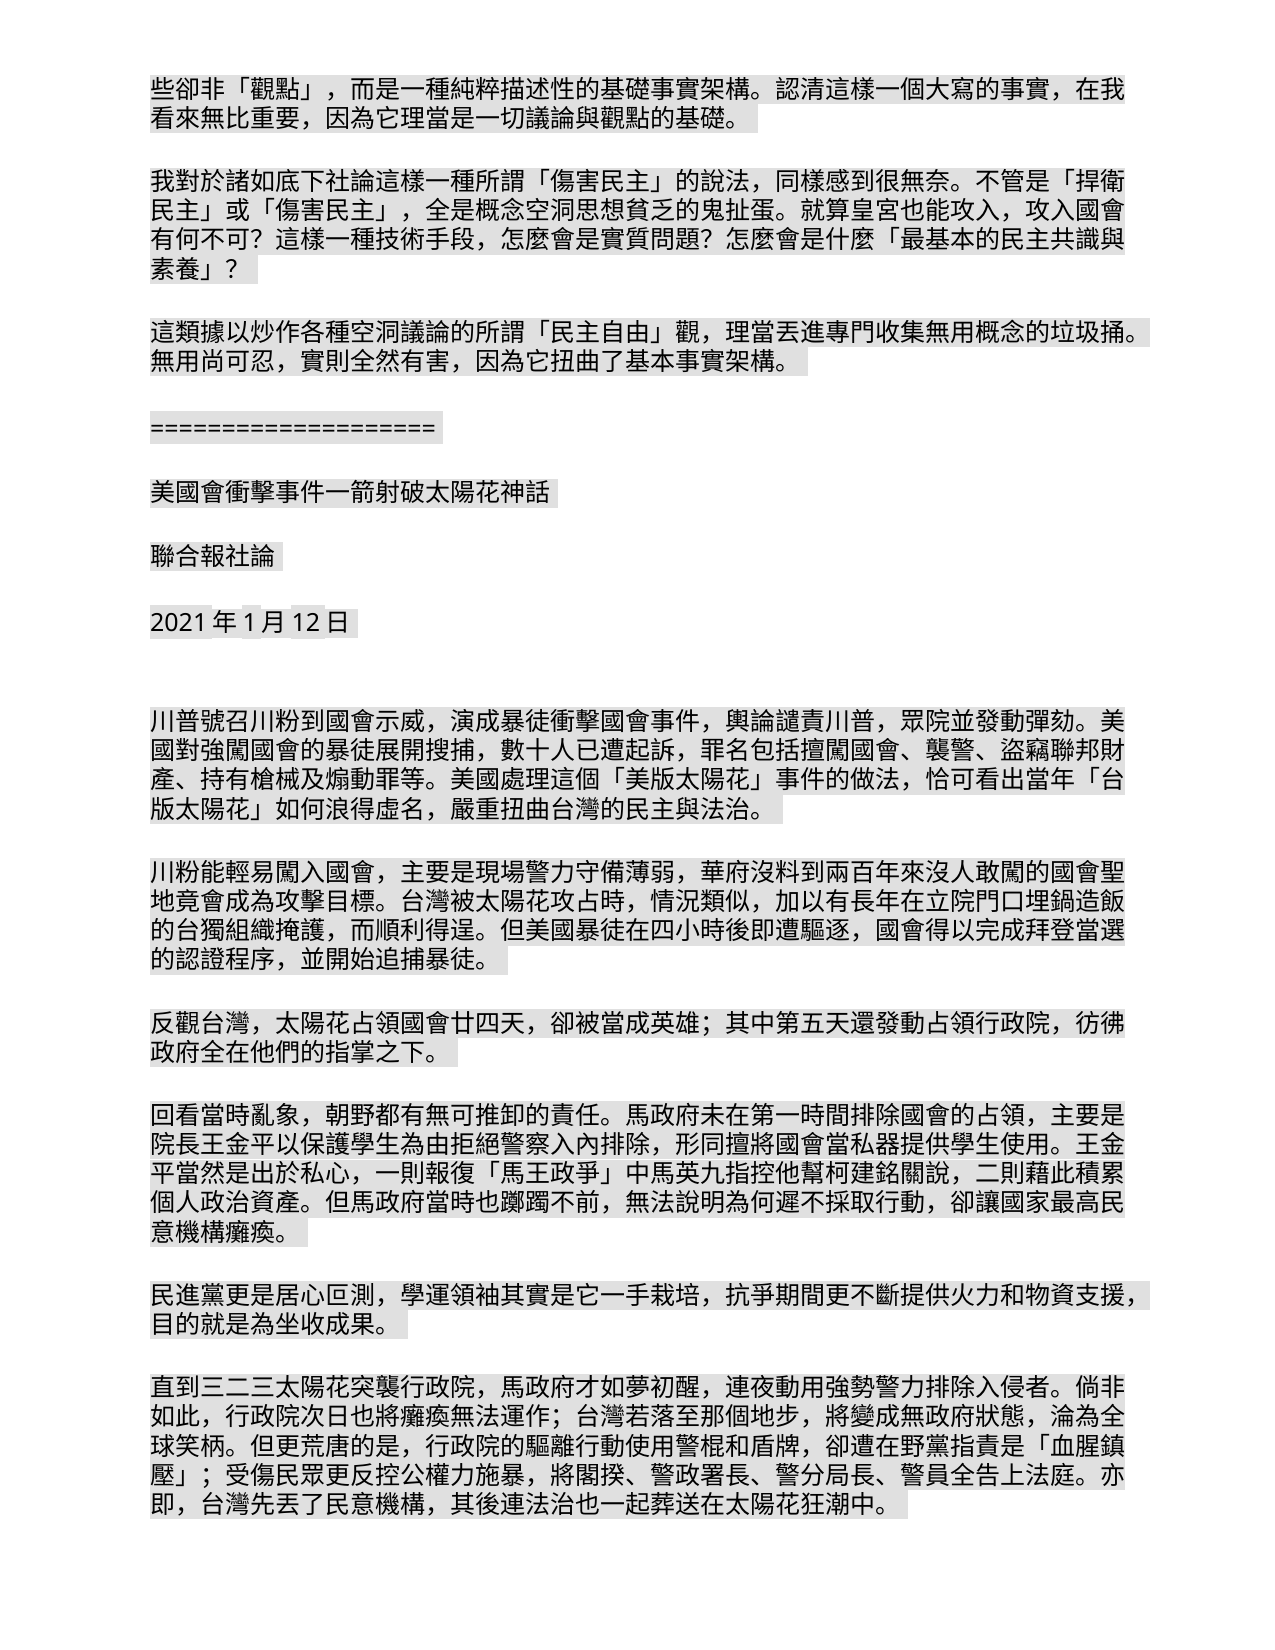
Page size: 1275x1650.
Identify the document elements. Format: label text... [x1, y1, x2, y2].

text 非觀點，一個大寫的事實 陳真 2021. 01. 12. 香港暴動一整年，打砸搶、燒殺擄掠，幾乎摧毀整個城市，但西方國家與媒體卻大力歌頌，把漢奸人渣暴徒給抬舉成神，儼然人類文明的救星。台灣當然就更不用說了，你看各大校園，更是像在吹捧什麼偉大人事物那樣，誰敢對之稍有不敬，誰就得倒楣。 同樣的瘋狂暴亂程度，如果發生在美國或任何一個西方國家，不要說暴動一整年，光是幾小時之內就會被強力鎮壓，特別是美國，動輒開槍。全世界應該找不到比香港更溫和、溫和到十分荒唐的「鎮暴」方式了。但是，西方國家與媒體卻硬要把它說成「慘絕人寰」的「中共暴行」；連歹徒當街搶奪警察槍枝，彷彿警察都還得雙手奉上才叫做「民主自由」。 另一方面，你看美國的國會入侵事件，同樣的事發生在台灣就叫做「捍衛民主」的學運領袖與民主鬥士，西方各國與媒體爭相吹捧，甚至邀請演講，奉為大英雄與座上賓，吹捧，抬舉，神化，並派遣情治人員協助訓練製造動亂的技巧，說是「深化民主」。 可是，一旦發生在美國，居然就變成「攻擊民主」的「暴民」，西方媒體全面圍勦，美國各黨派一致譴責，民眾更是爭相指認「暴民」，一一追緝到案，繩之以法，一個也不放過。美國眾議院以「煽動叛亂」提案彈劾川普，美國聯邦檢察官並考慮對所有參與者，包括川普在內，以「叛亂罪」起訴。 寫這些東西實在很煩，很低能，一個人到底是要蠢到何種地步，才會被這樣一種荒唐透頂的低能政治操弄所洗腦？這樣的腦殘，不是少數，而是絕大部份人。在台灣，所謂民主，所謂公共議題，幾十年來，幾乎全部都是這樣一種低能等級的議論內涵；鋪天蓋地的洗腦永遠佔上風。活在這樣一種社會，真的是一種精神虐待。 還記得大腸花那些人渣進行仇中反華的動亂那段日子，我是極少數痛罵者，但整個台灣島，有幾個人敢批評？幾個人敢拆穿大腸花學者那些無恥謊言？什麼只要通過服貿，將會有五百萬人失業，將會有一千萬個大陸人來台灣取得投票權，台灣人將會變成大陸人的奴隸云云；所謂學者與人渣政客，每天就是存心造謠抹黑，煽動仇中反華，毫無一絲廉恥。誰敢有一句批評？誰敢指責各種無法無天的罪行？ 無法無天之餘，卻又說這是什麼神聖的民主行動，不應該受到任何法律的約束，誰敢約束，誰就是民主的罪人，全民的公敵。 活在這樣一種社會，真的是一種心靈刑求。 這些人渣及無恥的御用學者，個個成為明星，吃香喝辣，有些已坐擁高位，享盡榮華，以傷害眾人福祉為代價，充當敵人走狗，謀取私人權位。 如此低能齷齪的一種荒唐現象，難道還要經過美國自己也上演一齣鬧劇後，台灣人才能懂得一些基本常識？若是能懂，那還算不錯。事實上，我並不認為台灣人會因此覺醒。 過去這二十幾年來，如果政治教會了我什麼，那就是讓我見識到人類的智能低落程度之令人難以置信。事實上，只要掌控媒體，你幾乎可以讓人們做任何你想要他們去做的蠢事，愛你要人們去愛的任何人渣，恨你要人們去恨的任何好人，仇視你要人們去仇視的任何公義之事。 事實上，西方社會也就是靠著媒體的徹底壟斷與鋪天蓋地的謊言洗腦進行統治，發動殺害上億人的各種侵略戰爭、政變與動亂，藉以醜化與妖魔化所有良善正直的異己與不聽話之所謂「敵國」或「敵人」；真正良善公義造福世人的中國，居然被妖魔化為全人類公敵，真是有夠荒唐透了頂。 任何所謂論述與觀點，如果無法認知這一點根本事實，那他其實就只是在鬼扯蛋或隔靴搔癢。你若不信我所言，我也沒辦法，但是事實就是如此，明明白白清清楚楚，毫無爭議。 我知道講這個很尷尬，因為你很難找到知音，而且很可能會傷害了親友們根深柢固的信念以及他們對其所信任之人事物的感情。但我所言畢竟不是一種觀點，而是一種根本無可否認的基礎事實。任何人，只要他願意，隨時就能清楚認清這個基本事實。 我對於說出任何觀點從來不感興趣，因為「觀點」是這樣一種東西，它是一種角度，你可以這樣看，也能那樣看，可以見仁，也能見智，左思很好，右盼又何嘗不可？但我說的這些卻非「觀點」，而是一種純粹描述性的基礎事實架構。認清這樣一個大寫的事實，在我看來無比重要，因為它理當是一切議論與觀點的基礎。 我對於諸如底下社論這樣一種所謂「傷害民主」的說法，同樣感到很無奈。不管是「捍衛民主」或「傷害民主」，全是概念空洞思想貧乏的鬼扯蛋。就算皇宮也能攻入，攻入國會有何不可？這樣一種技術手段，怎麼會是實質問題？怎麼會是什麼「最基本的民主共識與素養」？ 這類據以炒作各種空洞議論的所謂「民主自由」觀，理當丟進專門收集無用概念的垃圾捅。無用尚可忍，實則全然有害，因為它扭曲了基本事實架構。 ==================== 美國會衝擊事件一箭射破太陽花神話 聯合報社論 2021年1月12日 川普號召川粉到國會示威，演成暴徒衝擊國會事件，輿論譴責川普，眾院並發動彈劾。美國對強闖國會的暴徒展開搜捕，數十人已遭起訴，罪名包括擅闖國會、襲警、盜竊聯邦財產、持有槍械及煽動罪等。美國處理這個「美版太陽花」事件的做法，恰可看出當年「台版太陽花」如何浪得虛名，嚴重扭曲台灣的民主與法治。 川粉能輕易闖入國會，主要是現場警力守備薄弱，華府沒料到兩百年來沒人敢闖的國會聖地竟會成為攻擊目標。台灣被太陽花攻占時，情況類似，加以有長年在立院門口埋鍋造飯的台獨組織掩護，而順利得逞。但美國暴徒在四小時後即遭驅逐，國會得以完成拜登當選的認證程序，並開始追捕暴徒。 反觀台灣，太陽花占領國會廿四天，卻被當成英雄；其中第五天還發動占領行政院，彷彿政府全在他們的指掌之下。 回看當時亂象，朝野都有無可推卸的責任。馬政府未在第一時間排除國會的占領，主要是院長王金平以保護學生為由拒絕警察入內排除，形同擅將國會當私器提供學生使用。王金平當然是出於私心，一則報復「馬王政爭」中馬英九指控他幫柯建銘關說，二則藉此積累個人政治資產。但馬政府當時也躑躅不前，無法說明為何遲不採取行動，卻讓國家最高民意機構癱瘓。 民進黨更是居心叵測，學運領袖其實是它一手栽培，抗爭期間更不斷提供火力和物資支援，目的就是為坐收成果。 直到三二三太陽花突襲行政院，馬政府才如夢初醒，連夜動用強勢警力排除入侵者。倘非如此，行政院次日也將癱瘓無法運作；台灣若落至那個地步，將變成無政府狀態，淪為全球笑柄。但更荒唐的是，行政院的驅離行動使用警棍和盾牌，卻遭在野黨指責是「血腥鎮壓」；受傷民眾更反控公權力施暴，將閣揆、警政署長、警分局長、警員全告上法庭。亦即，台灣先丟了民意機構，其後連法治也一起葬送在太陽花狂潮中。 美台占領國會事件的主體確實不同，美國是川粉，台灣是太陽花青年；但川粉是不滿大選結果，太陽花則是反對服貿協議，理由有更正當嗎？若因「反服貿」即可占領國會，那麼以目前民間「反萊豬」的情緒，不也可以如法炮製？ 拋開示威主體、抗爭議題等不論，國會之所以必須受到保護免於侵擾，因為它是依憲法分立及人民選舉產生的最高民意機構，代表的是全體民眾的意志，依法必須受到保護。無論民眾是以什麼身分抗爭，都不應任意入侵並破壞其正常運作；無論是總統下令或在野黨煽動，都不應以踐踏國會為目的，這是最基本的民主共識與素養。 也因此，川粉衝擊國會後，立刻遭到全國不分黨派譴責為「暴民」，各地民眾都在協助警方指認參與的暴民。一名西維吉尼亞州共和黨議員艾凡斯，因跟隨群眾衝入國會禁制區，被逮捕並起訴後，立刻表示後悔並宣布辭去議員職務，並可能面臨牢獄之災。 反觀台灣，太陽花卻以「公民不服從」為藉口為自己辯白，且接受因此獲利的民進黨幫他們脫罪。事實上，公民不服從運動的手段必須是和平非暴力，且以接受法律制裁為前提，而非當事人能隨口自我正當化。 民進黨面對川粉衝擊國會事件，一片靜默無聲。飛上枝頭的林飛帆則說，把美國國會和太陽花相提並論，是不當類比。他忘了，自己曾向激進派喊話，「你們若攻進總統府，我給你掌聲，並加入你們。」太陽花的神話如今被射穿，但台灣民主已傷痕累累。 [150, 75, 1125, 1553]
